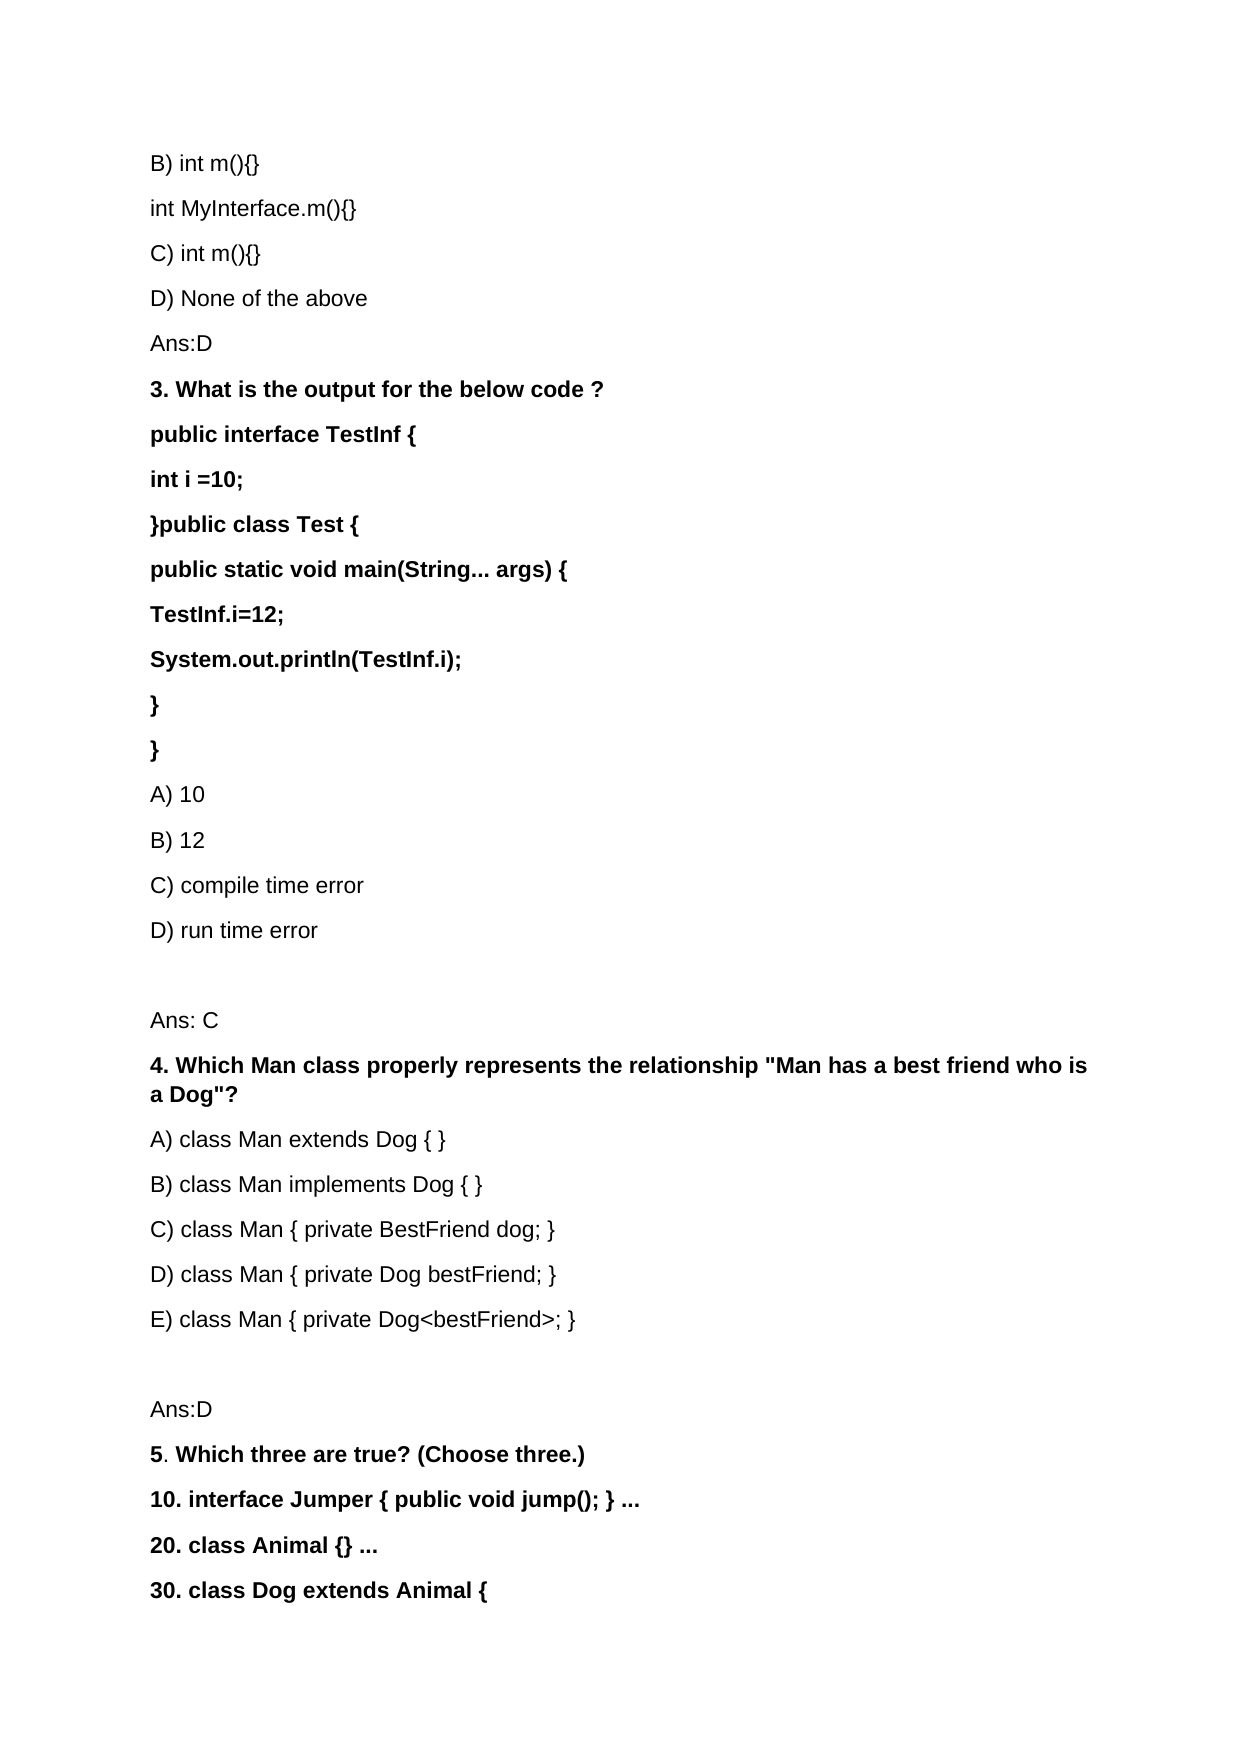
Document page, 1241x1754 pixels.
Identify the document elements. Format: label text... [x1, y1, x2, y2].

text B) 12 [150, 827, 1090, 853]
text public static void main(String... args) { [150, 556, 1090, 582]
text B) int m(){} [150, 150, 1090, 176]
text E) class Man { private Dog<bestFriend>; } [150, 1306, 1090, 1332]
text C) int m(){} [150, 240, 1090, 267]
text C) compile time error [150, 872, 1090, 898]
text 3. What is the output for the below code ? [150, 376, 1090, 402]
text Ans:D [150, 330, 1090, 357]
text 5. Which three are true? (Choose three.) [150, 1441, 1090, 1468]
text TestInf.i=12; [150, 601, 1090, 627]
text System.out.println(TestInf.i); [150, 646, 1090, 672]
text 20. class Animal {} ... [150, 1532, 1090, 1558]
text D) None of the above [150, 285, 1090, 312]
text public interface TestInf { [150, 421, 1090, 447]
text B) class Man implements Dog { } [150, 1171, 1090, 1197]
text int i =10; [150, 466, 1090, 492]
text A) 10 [150, 781, 1090, 808]
text }public class Test { [150, 511, 1090, 537]
text 30. class Dog extends Animal { [150, 1577, 1090, 1603]
text Ans:D [150, 1396, 1090, 1423]
text Ans: C [150, 1007, 1090, 1033]
text 4. Which Man class properly represents the relationship "Man has a best friend who is a Dog"? [150, 1052, 1090, 1107]
text int MyInterface.m(){} [150, 195, 1090, 221]
text D) class Man { private Dog bestFriend; } [150, 1261, 1090, 1287]
text D) run time error [150, 917, 1090, 943]
text 10. interface Jumper { public void jump(); } ... [150, 1486, 1090, 1513]
text A) class Man extends Dog { } [150, 1126, 1090, 1152]
text C) class Man { private BestFriend dog; } [150, 1216, 1090, 1242]
text } [150, 736, 1090, 763]
text } [150, 691, 1090, 718]
